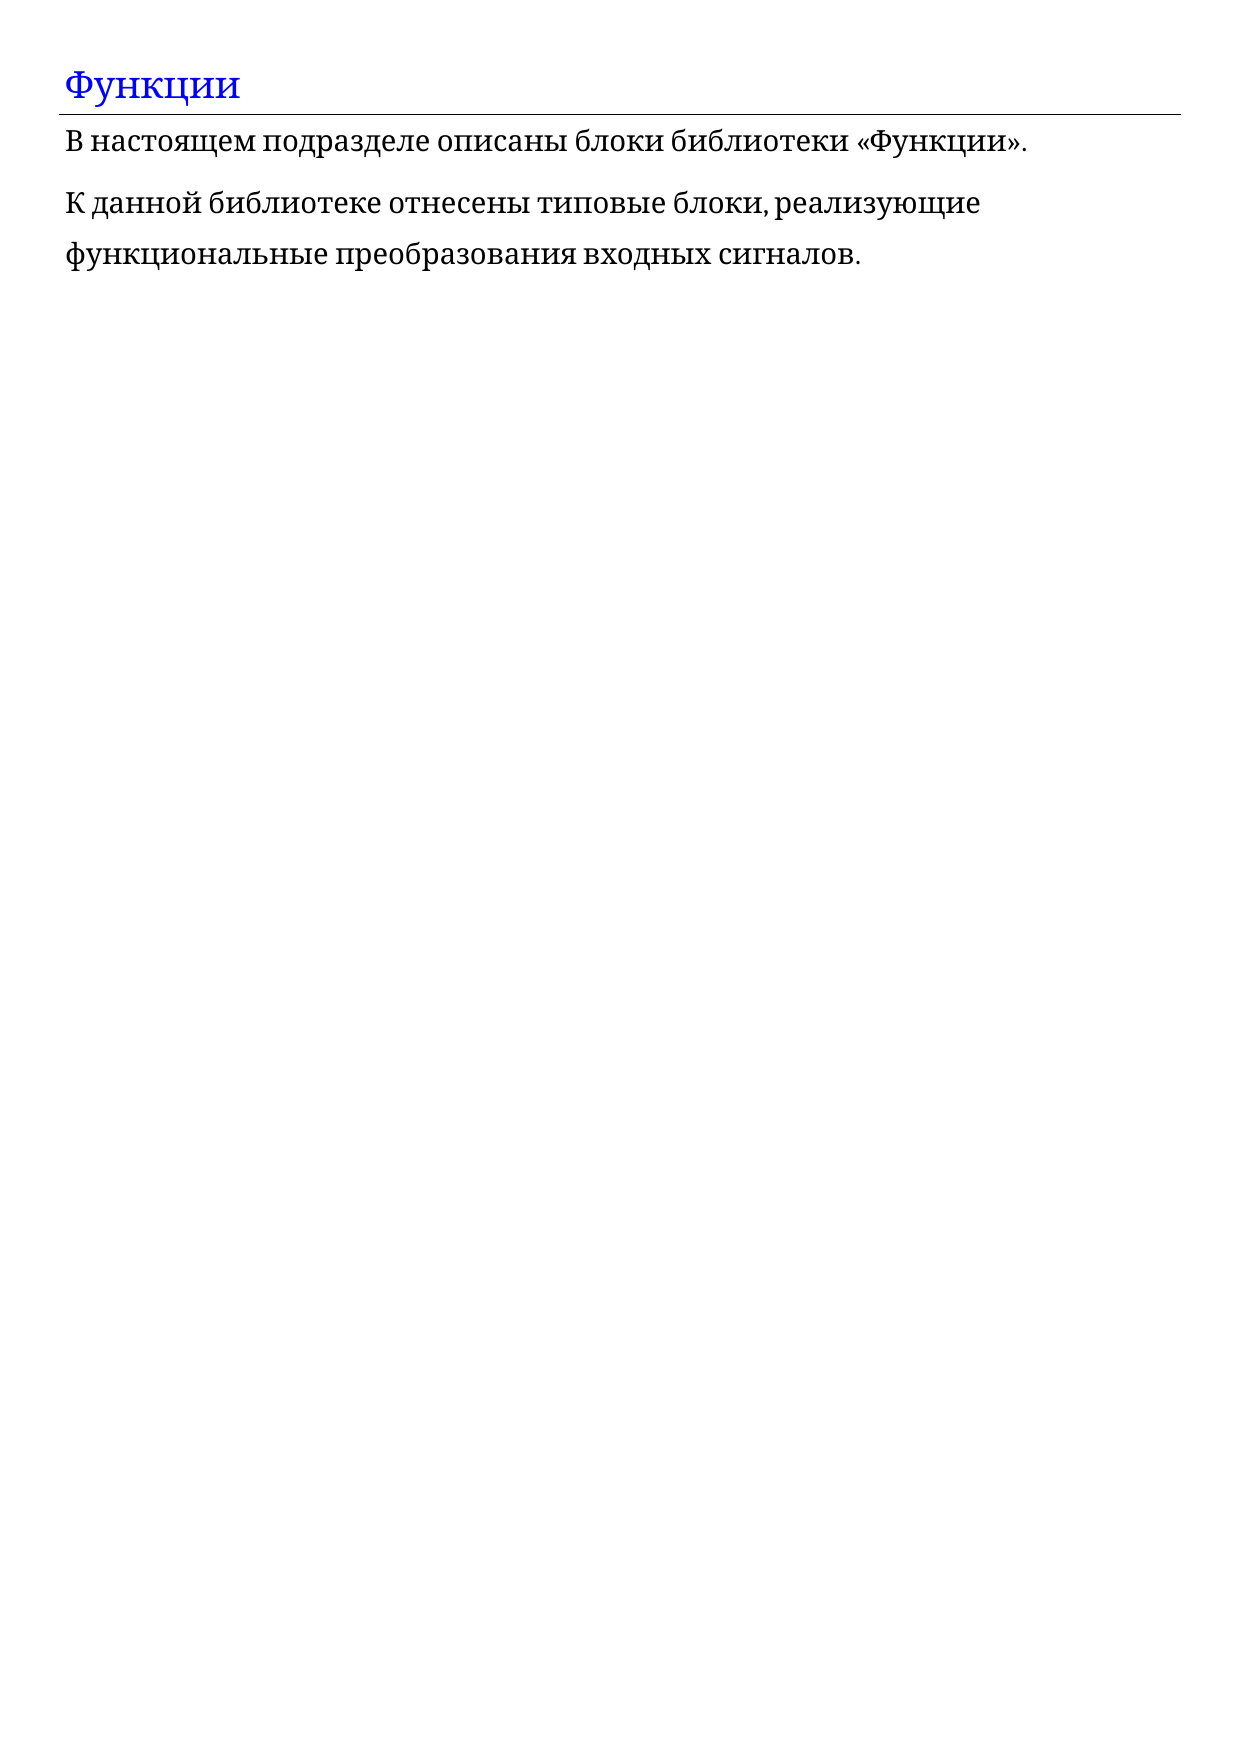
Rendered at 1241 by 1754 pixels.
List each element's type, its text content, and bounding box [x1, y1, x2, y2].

table_header Функции [59, 59, 1181, 114]
table_cell В настоящем подразделе описаны блоки библиотеки «Функции». К данной библиотеке отнесены типовые блоки, реализующие функциональные преобразования входных сигналов. [59, 115, 1181, 283]
